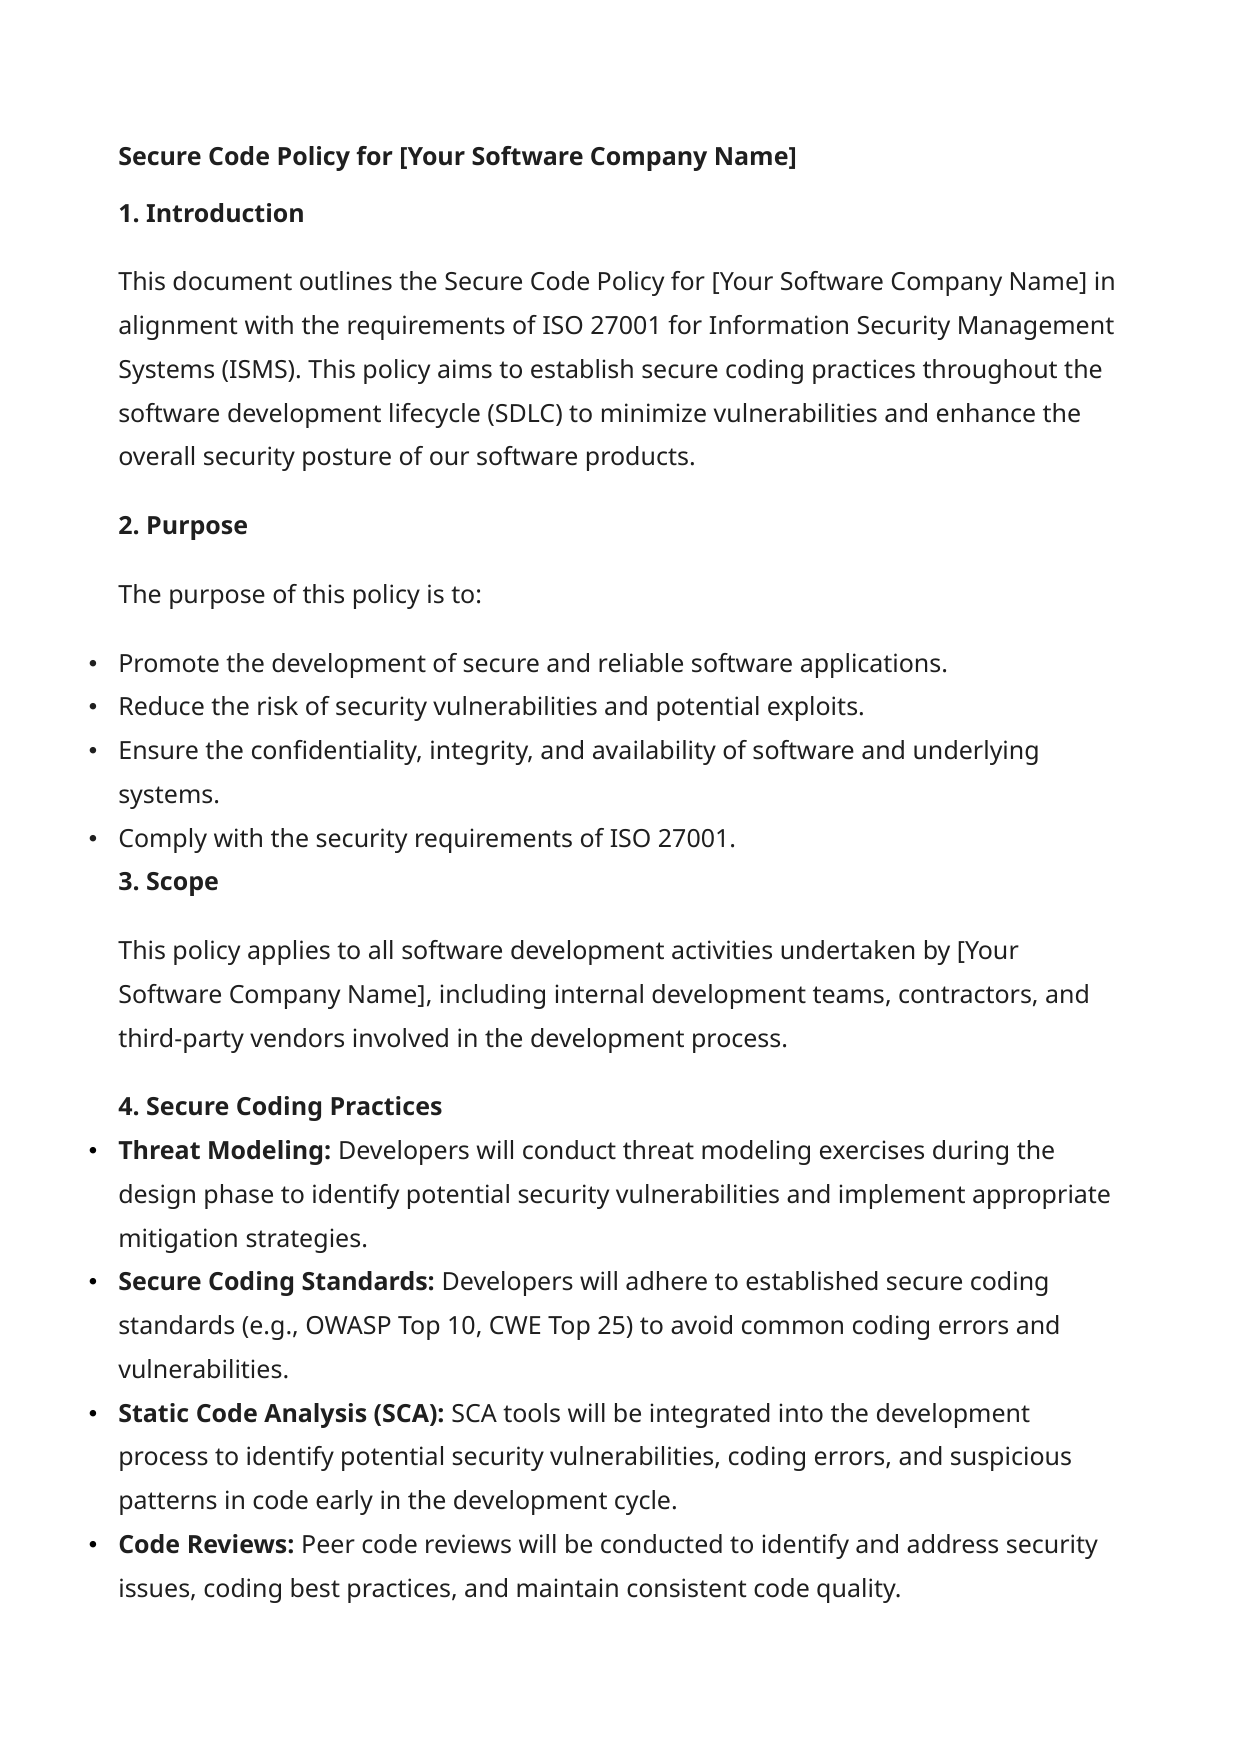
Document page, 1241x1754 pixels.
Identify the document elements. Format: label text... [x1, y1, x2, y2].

subtitle Secure Code Policy for [Your Software Company Name] [118, 139, 1122, 173]
text The purpose of this policy is to: [118, 567, 1122, 611]
list Comply with the security requirements of ISO 27001. [118, 811, 1122, 854]
text This policy applies to all software development activities undertaken by [Your Software Company Name], including internal development teams, contractors, and third-party vendors involved in the development process. [118, 923, 1122, 1054]
list Secure Coding Standards: Developers will adhere to established secure coding standards (e.g., OWASP Top 10, CWE Top 25) to avoid common coding errors and vulnerabilities. [118, 1254, 1122, 1386]
text 3. Scope [118, 854, 1122, 898]
list Code Reviews: Peer code reviews will be conducted to identify and address security issues, coding best practices, and maintain consistent code quality. [118, 1517, 1122, 1604]
list Static Code Analysis (SCA): SCA tools will be integrated into the development process to identify potential security vulnerabilities, coding errors, and suspicious patterns in code early in the development cycle. [118, 1386, 1122, 1517]
text 2. Purpose [118, 498, 1122, 542]
list Promote the development of secure and reliable software applications. [118, 636, 1122, 679]
text 4. Secure Coding Practices [118, 1079, 1122, 1123]
text This document outlines the Secure Code Policy for [Your Software Company Name] in alignment with the requirements of ISO 27001 for Information Security Management Systems (ISMS). This policy aims to establish secure coding practices throughout the software development lifecycle (SDLC) to minimize vulnerabilities and enhance the overall security posture of our software products. [118, 254, 1122, 473]
text 1. Introduction [118, 186, 1122, 229]
list Reduce the risk of security vulnerabilities and potential exploits. [118, 679, 1122, 723]
list Ensure the confidentiality, integrity, and availability of software and underlying systems. [118, 723, 1122, 811]
list Threat Modeling: Developers will conduct threat modeling exercises during the design phase to identify potential security vulnerabilities and implement appropriate mitigation strategies. [118, 1123, 1122, 1254]
